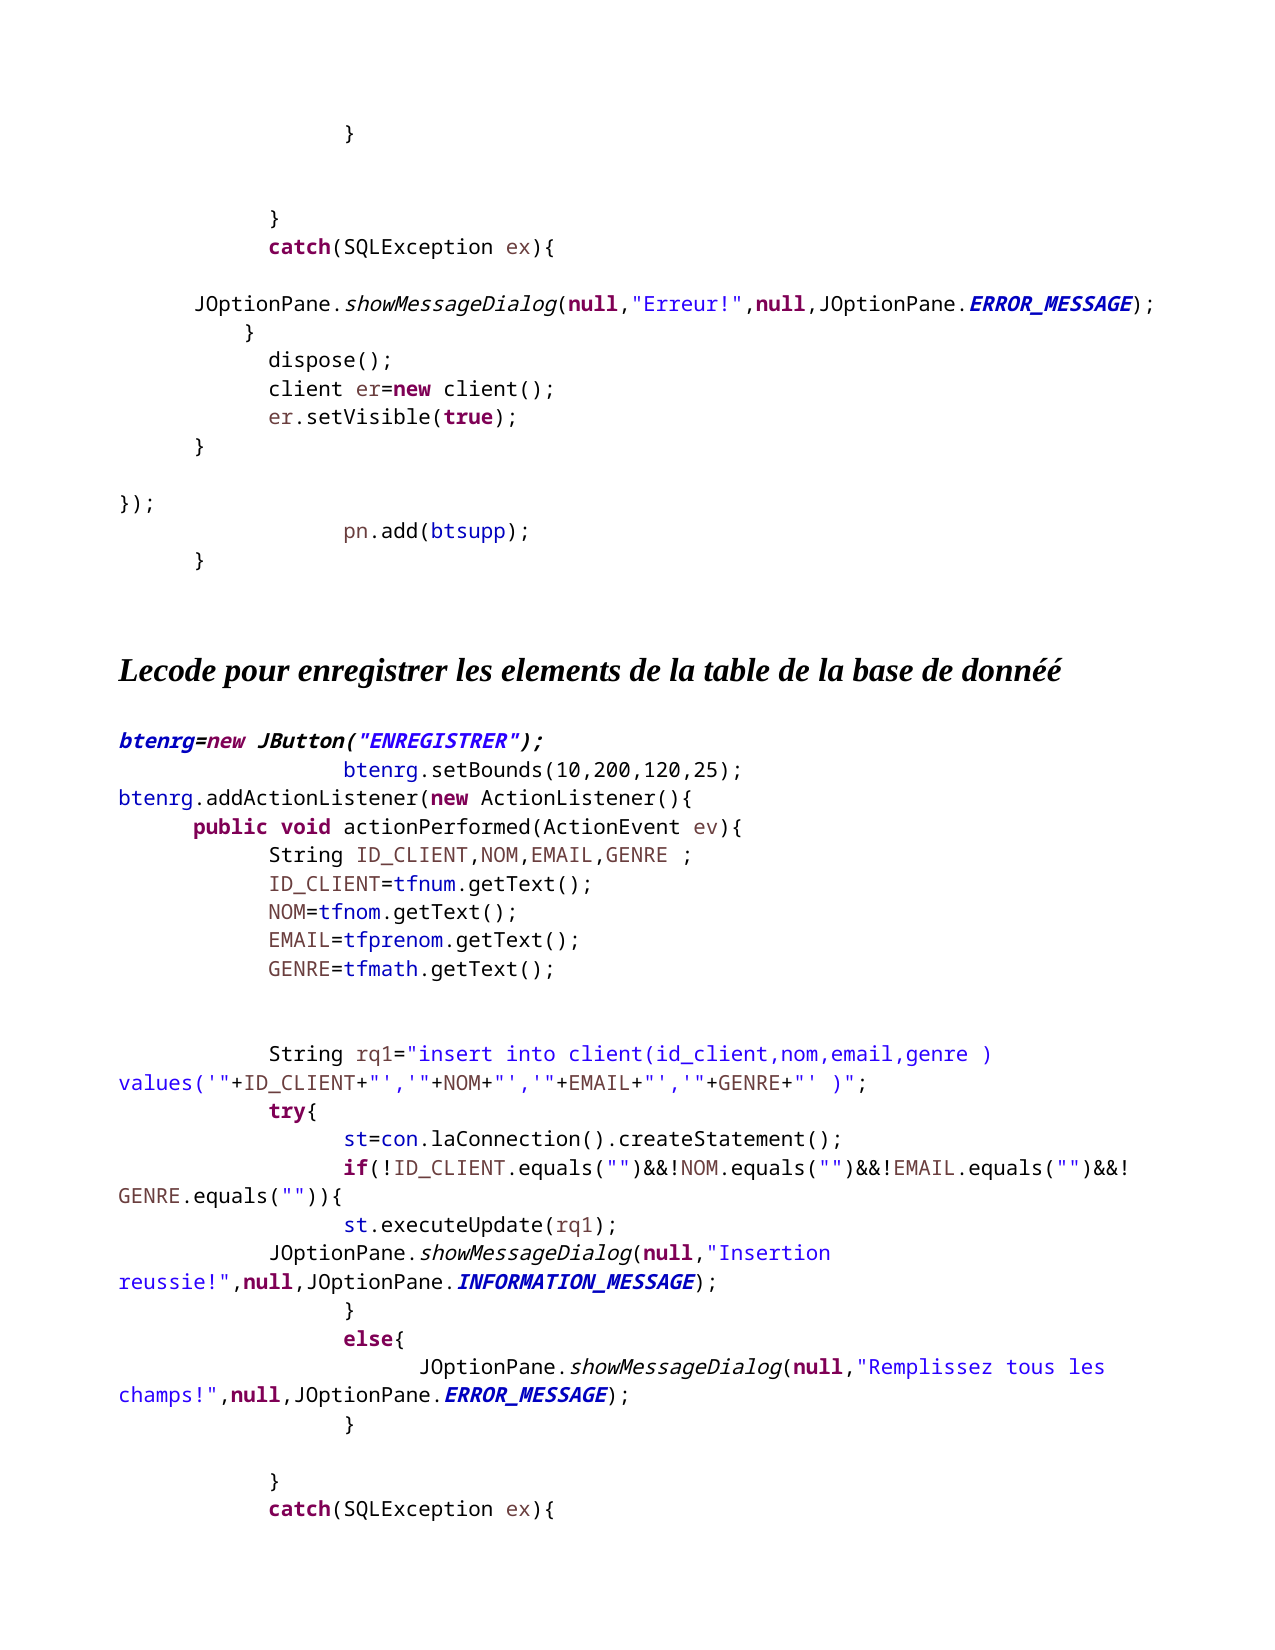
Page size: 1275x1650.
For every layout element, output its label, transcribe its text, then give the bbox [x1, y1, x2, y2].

text ID_CLIENT=tfnum.getText(); [118, 869, 1157, 897]
text client er=new client(); [118, 374, 1157, 402]
text } [118, 1409, 1157, 1437]
text if(!ID_CLIENT.equals("")&&!NOM.equals("")&&!EMAIL.equals("")&&!GENRE.equals("")){ [118, 1153, 1157, 1210]
text } [118, 431, 1157, 459]
text else{ [118, 1324, 1157, 1352]
text try{ [118, 1096, 1157, 1124]
text String ID_CLIENT,NOM,EMAIL,GENRE ; [118, 840, 1157, 869]
text } [118, 203, 1157, 232]
text JOptionPane.showMessageDialog(null,"Erreur!",null,JOptionPane.ERROR_MESSAGE); [118, 260, 1157, 317]
text catch(SQLException ex){ [118, 1494, 1157, 1523]
text st.executeUpdate(rq1); [118, 1210, 1157, 1238]
text btenrg.setBounds(10,200,120,25); [118, 755, 1157, 783]
text String rq1="insert into client(id_client,nom,email,genre ) values('"+ID_CLIENT+"','"+NOM+"','"+EMAIL+"','"+GENRE+"' )"; [118, 1039, 1157, 1096]
text er.setVisible(true); [118, 402, 1157, 431]
text btenrg.addActionListener(new ActionListener(){ [118, 783, 1157, 812]
text }); [118, 488, 1157, 516]
text } [118, 118, 1157, 147]
text } [118, 1466, 1157, 1494]
text } [118, 1295, 1157, 1324]
text EMAIL=tfprenom.getText(); [118, 926, 1157, 954]
text NOM=tfnom.getText(); [118, 897, 1157, 926]
text GENRE=tfmath.getText(); [118, 954, 1157, 982]
text dispose(); [118, 346, 1157, 374]
text JOptionPane.showMessageDialog(null,"Insertion reussie!",null,JOptionPane.INFORMATION_MESSAGE); [118, 1238, 1157, 1295]
text st=con.laConnection().createStatement(); [118, 1124, 1157, 1153]
text public void actionPerformed(ActionEvent ev){ [118, 812, 1157, 840]
text JOptionPane.showMessageDialog(null,"Remplissez tous les champs!",null,JOptionPane.ERROR_MESSAGE); [118, 1352, 1157, 1409]
text } [118, 317, 1157, 346]
text catch(SQLException ex){ [118, 232, 1157, 260]
text pn.add(btsupp); [118, 516, 1157, 545]
text btenrg=new JButton("ENREGISTRER"); [118, 726, 1157, 755]
text } [118, 545, 1157, 573]
text Lecode pour enregistrer les elements de la table de la base de donnéé [118, 650, 1157, 688]
